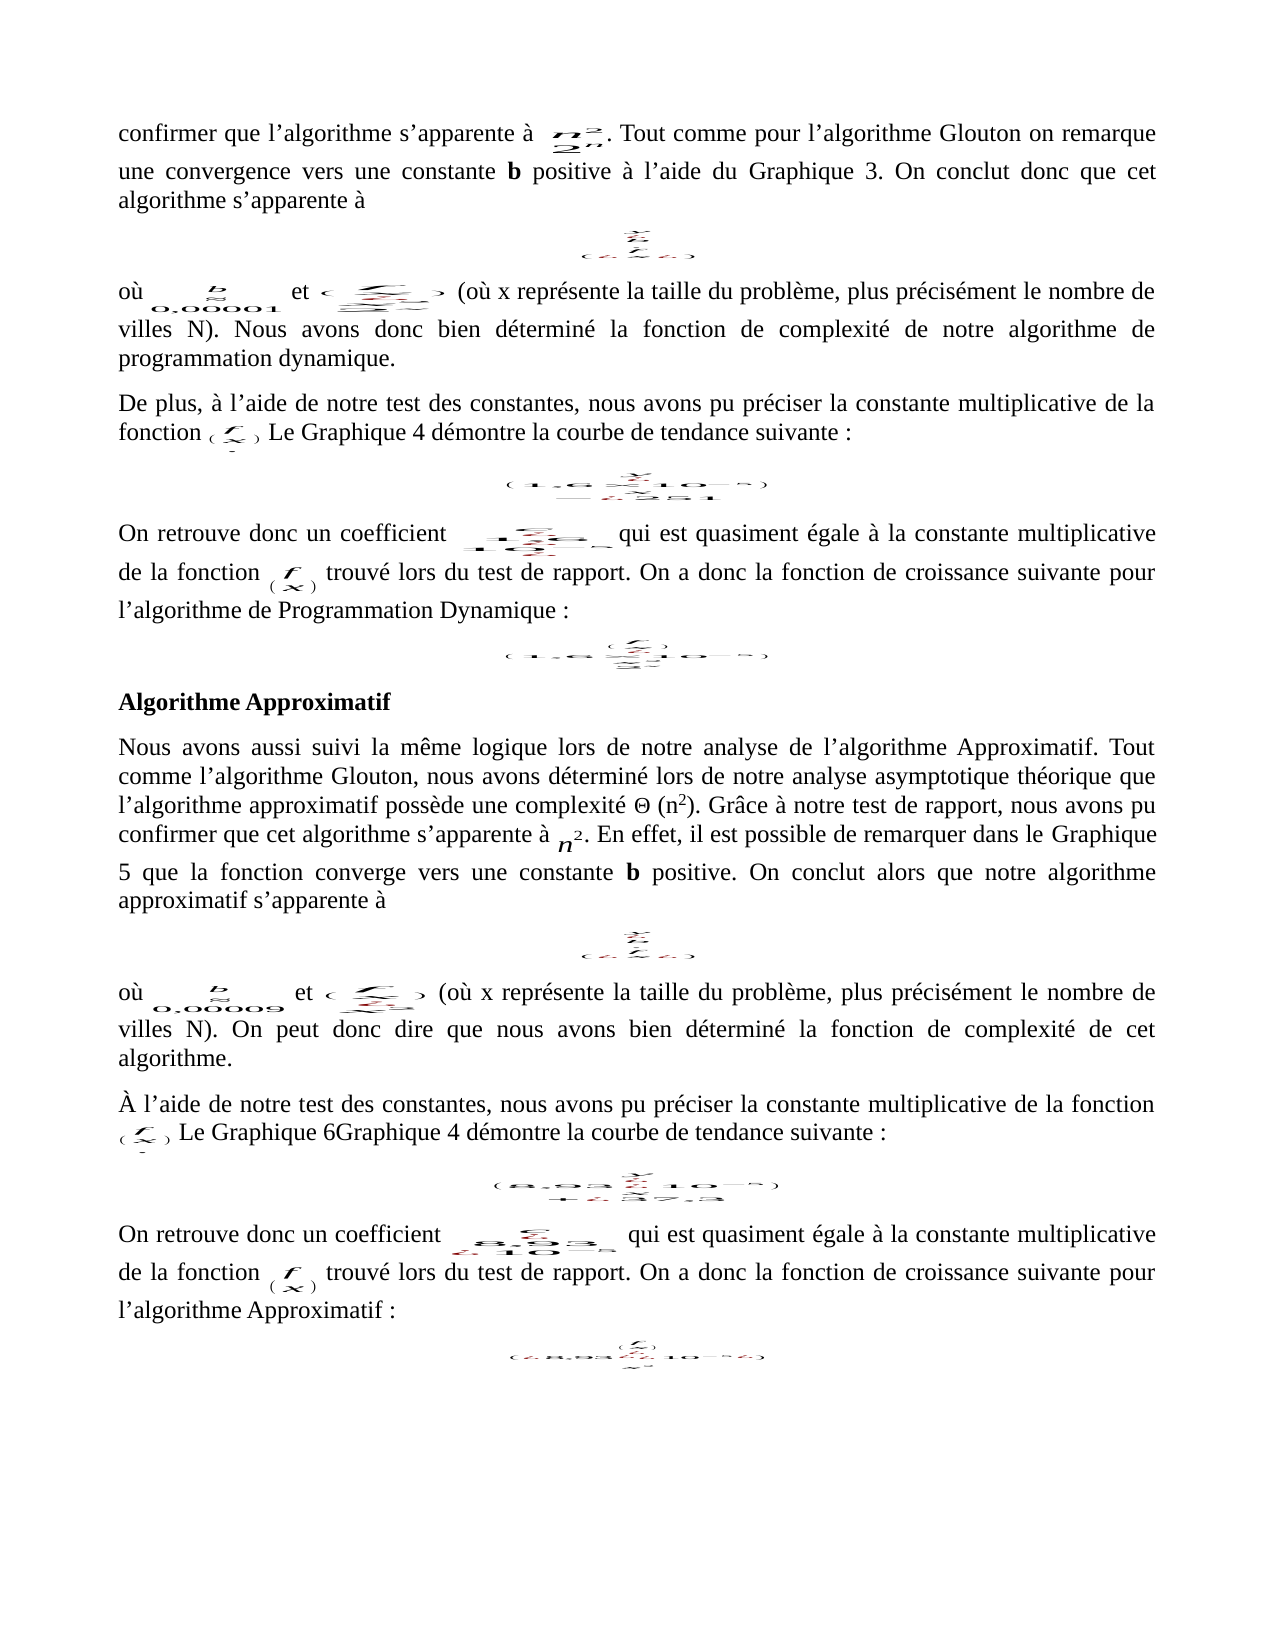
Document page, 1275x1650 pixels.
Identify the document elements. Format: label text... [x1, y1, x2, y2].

text Nous avons aussi suivi la même logique lors de notre analyse de l’algorithme Approximatif. Tout comme l’algorithme Glouton, nous avons déterminé lors de notre analyse asymptotique théorique que l’algorithme approximatif possède une complexité Θ (n2). Grâce à notre test de rapport, nous avons pu confirmer que cet algorithme s’apparente à . En effet, il est possible de remarquer dans le Graphique 5 que la fonction converge vers une constante b positive. On conclut alors que notre algorithme approximatif s’apparente à [118, 732, 1157, 914]
text Algorithme Approximatif [118, 687, 1157, 716]
text On retrouve donc un coefficient qui est quasiment égale à la constante multiplicative de la fonction trouvé lors du test de rapport. On a donc la fonction de croissance suivante pour l’algorithme de Programmation Dynamique : [118, 518, 1157, 623]
text On retrouve donc un coefficient qui est quasiment égale à la constante multiplicative de la fonction trouvé lors du test de rapport. On a donc la fonction de croissance suivante pour l’algorithme Approximatif : [118, 1219, 1157, 1324]
text où et (où x représente la taille du problème, plus précisément le nombre de villes N). Nous avons donc bien déterminé la fonction de complexité de notre algorithme de programmation dynamique. [118, 276, 1157, 371]
text où et (où x représente la taille du problème, plus précisément le nombre de villes N). On peut donc dire que nous avons bien déterminé la fonction de complexité de cet algorithme. [118, 977, 1157, 1072]
text confirmer que l’algorithme s’apparente à . Tout comme pour l’algorithme Glouton on remarque une convergence vers une constante b positive à l’aide du Graphique 3. On conclut donc que cet algorithme s’apparente à [118, 118, 1157, 213]
text De plus, à l’aide de notre test des constantes, nous avons pu préciser la constante multiplicative de la fonction Le Graphique 4 démontre la courbe de tendance suivante : [118, 388, 1157, 455]
text À l’aide de notre test des constantes, nous avons pu préciser la constante multiplicative de la fonction Le Graphique 6 démontre la courbe de tendance suivante : [118, 1089, 1157, 1155]
